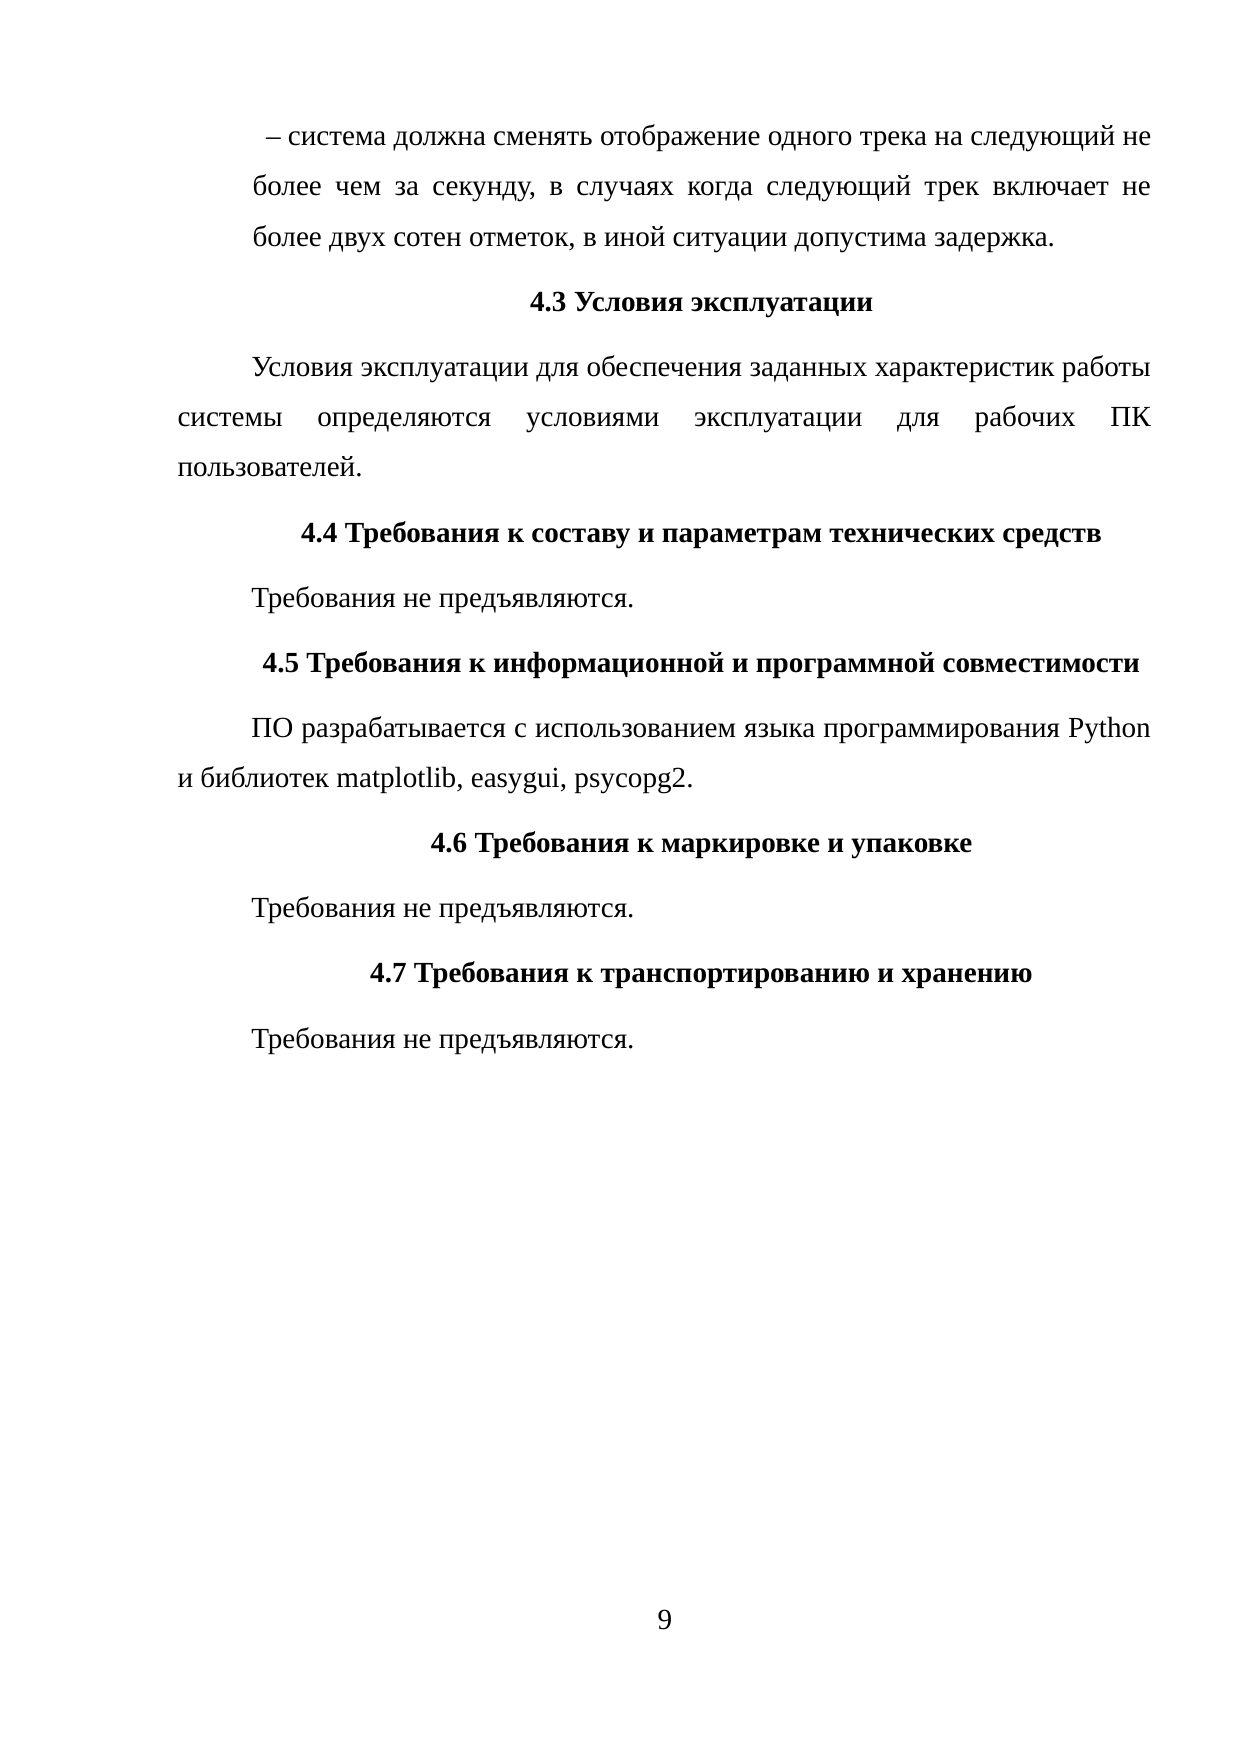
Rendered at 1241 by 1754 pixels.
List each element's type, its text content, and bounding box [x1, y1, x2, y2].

subtitle Условия эксплуатации [251, 284, 1152, 317]
subtitle Требования к маркировке и упаковке [251, 825, 1152, 859]
text ПО разрабатывается с использованием языка программирования Python и библиотек matplotlib, easygui, psycopg2. [177, 710, 1152, 794]
text Требования не предъявляются. [177, 1021, 1152, 1054]
text Требования не предъявляются. [177, 580, 1152, 613]
text Условия эксплуатации для обеспечения заданных характеристик работы системы определяются условиями эксплуатации для рабочих ПК пользователей. [177, 349, 1152, 483]
subtitle Требования к информационной и программной совместимости [251, 645, 1152, 678]
subtitle Требования к транспортированию и хранению [251, 956, 1152, 989]
text Требования не предъявляются. [177, 891, 1152, 924]
subtitle Требования к составу и параметрам технических средств [251, 515, 1152, 548]
list система должна сменять отображение одного трека на следующий не более чем за секунду, в случаях когда следующий трек включает не более двух сотен отметок, в иной ситуации допустима задержка. [252, 118, 1152, 252]
